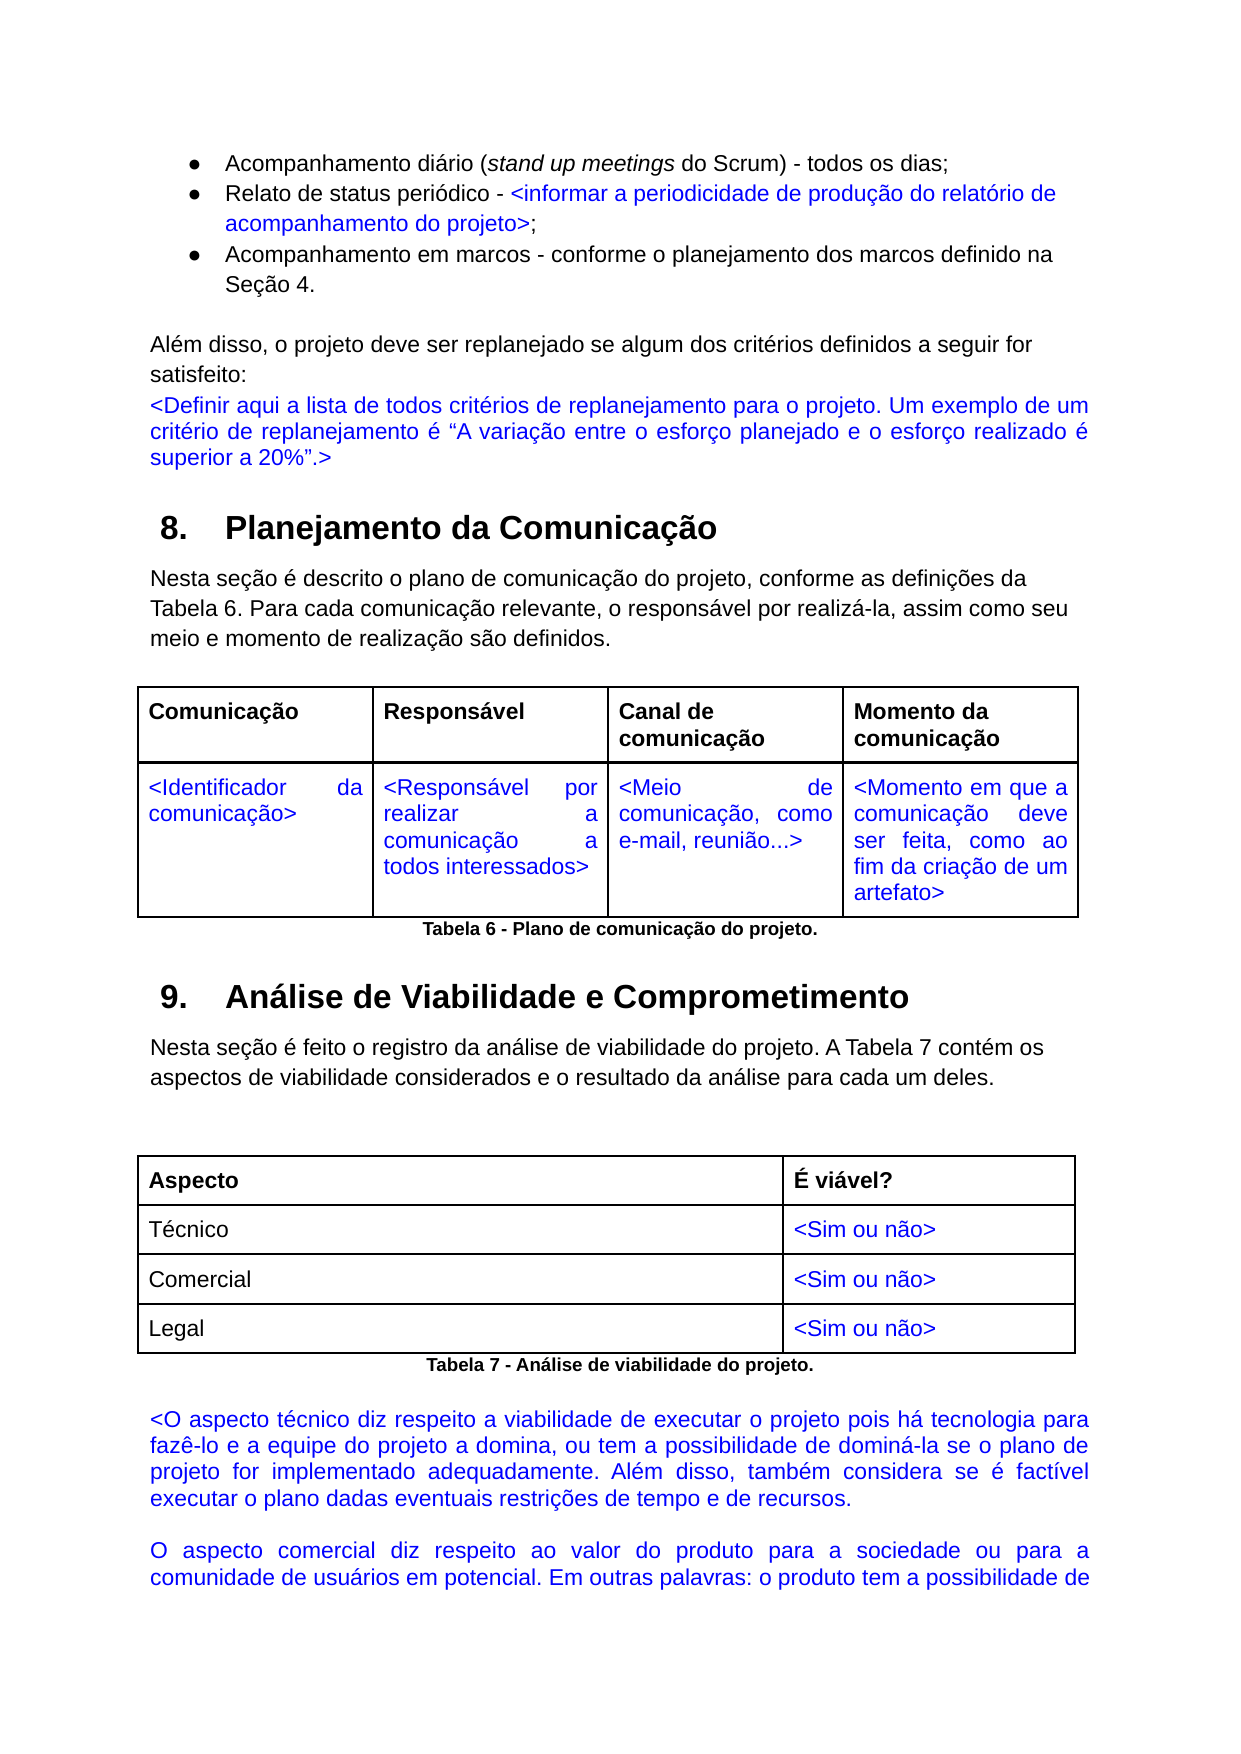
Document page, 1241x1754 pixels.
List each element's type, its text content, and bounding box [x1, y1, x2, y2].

table_cell Legal [139, 1305, 782, 1352]
text <Definir aqui a lista de todos critérios de replanejamento para o projeto. Um exemplo de um critério de replanejamento é “A variação entre o esforço planejado e o esforço realizado é superior a 20%”.> [150, 392, 1090, 471]
text Tabela 6 - Plano de comunicação do projeto. [150, 918, 1090, 940]
table_header É viável? [784, 1157, 1074, 1204]
text Nesta seção é feito o registro da análise de viabilidade do projeto. A Tabela 7 contém os aspectos de viabilidade considerados e o resultado da análise para cada um deles. [150, 1034, 1090, 1090]
list Relato de status periódico - <informar a periodicidade de produção do relatório de acompanhamento do projeto>; [187, 180, 1090, 237]
table_header Momento da comunicação [844, 688, 1077, 761]
table_cell <Momento em que a comunicação deve ser feita, como ao fim da criação de um artefato> [844, 764, 1077, 916]
text <O aspecto técnico diz respeito a viabilidade de executar o projeto pois há tecnologia para fazê-lo e a equipe do projeto a domina, ou tem a possibilidade de dominá-la se o plano de projeto for implementado adequadamente. Além disso, também considera se é factível executar o plano dadas eventuais restrições de tempo e de recursos. [150, 1406, 1090, 1511]
table_header Canal de comunicação [609, 688, 842, 761]
text Além disso, o projeto deve ser replanejado se algum dos critérios definidos a seguir for satisfeito: [150, 331, 1090, 388]
table_cell Comercial [139, 1255, 782, 1302]
list Acompanhamento em marcos - conforme o planejamento dos marcos definido na Seção 4. [187, 241, 1090, 297]
table_cell <Responsável por realizar a comunicação a todos interessados> [374, 764, 607, 916]
subtitle Análise de Viabilidade e Comprometimento [187, 977, 1090, 1016]
table_cell <Sim ou não> [784, 1206, 1074, 1253]
list Acompanhamento diário (stand up meetings do Scrum) - todos os dias; [187, 150, 1090, 176]
text Nesta seção é descrito o plano de comunicação do projeto, conforme as definições da Tabela 6. Para cada comunicação relevante, o responsável por realizá-la, assim como seu meio e momento de realização são definidos. [150, 565, 1090, 652]
table_header Aspecto [139, 1157, 782, 1204]
table_cell Técnico [139, 1206, 782, 1253]
subtitle Planejamento da Comunicação [187, 508, 1090, 547]
table_cell <Identificador da comunicação> [139, 764, 372, 916]
table_cell <Sim ou não> [784, 1305, 1074, 1352]
text Tabela 7 - Análise de viabilidade do projeto. [150, 1354, 1090, 1375]
table_header Responsável [374, 688, 607, 761]
table_cell <Sim ou não> [784, 1255, 1074, 1302]
table_cell <Meio de comunicação, como e-mail, reunião...> [609, 764, 842, 916]
text O aspecto comercial diz respeito ao valor do produto para a sociedade ou para a comunidade de usuários em potencial. Em outras palavras: o produto tem a possibilidade de [150, 1537, 1090, 1590]
table_header Comunicação [139, 688, 372, 761]
